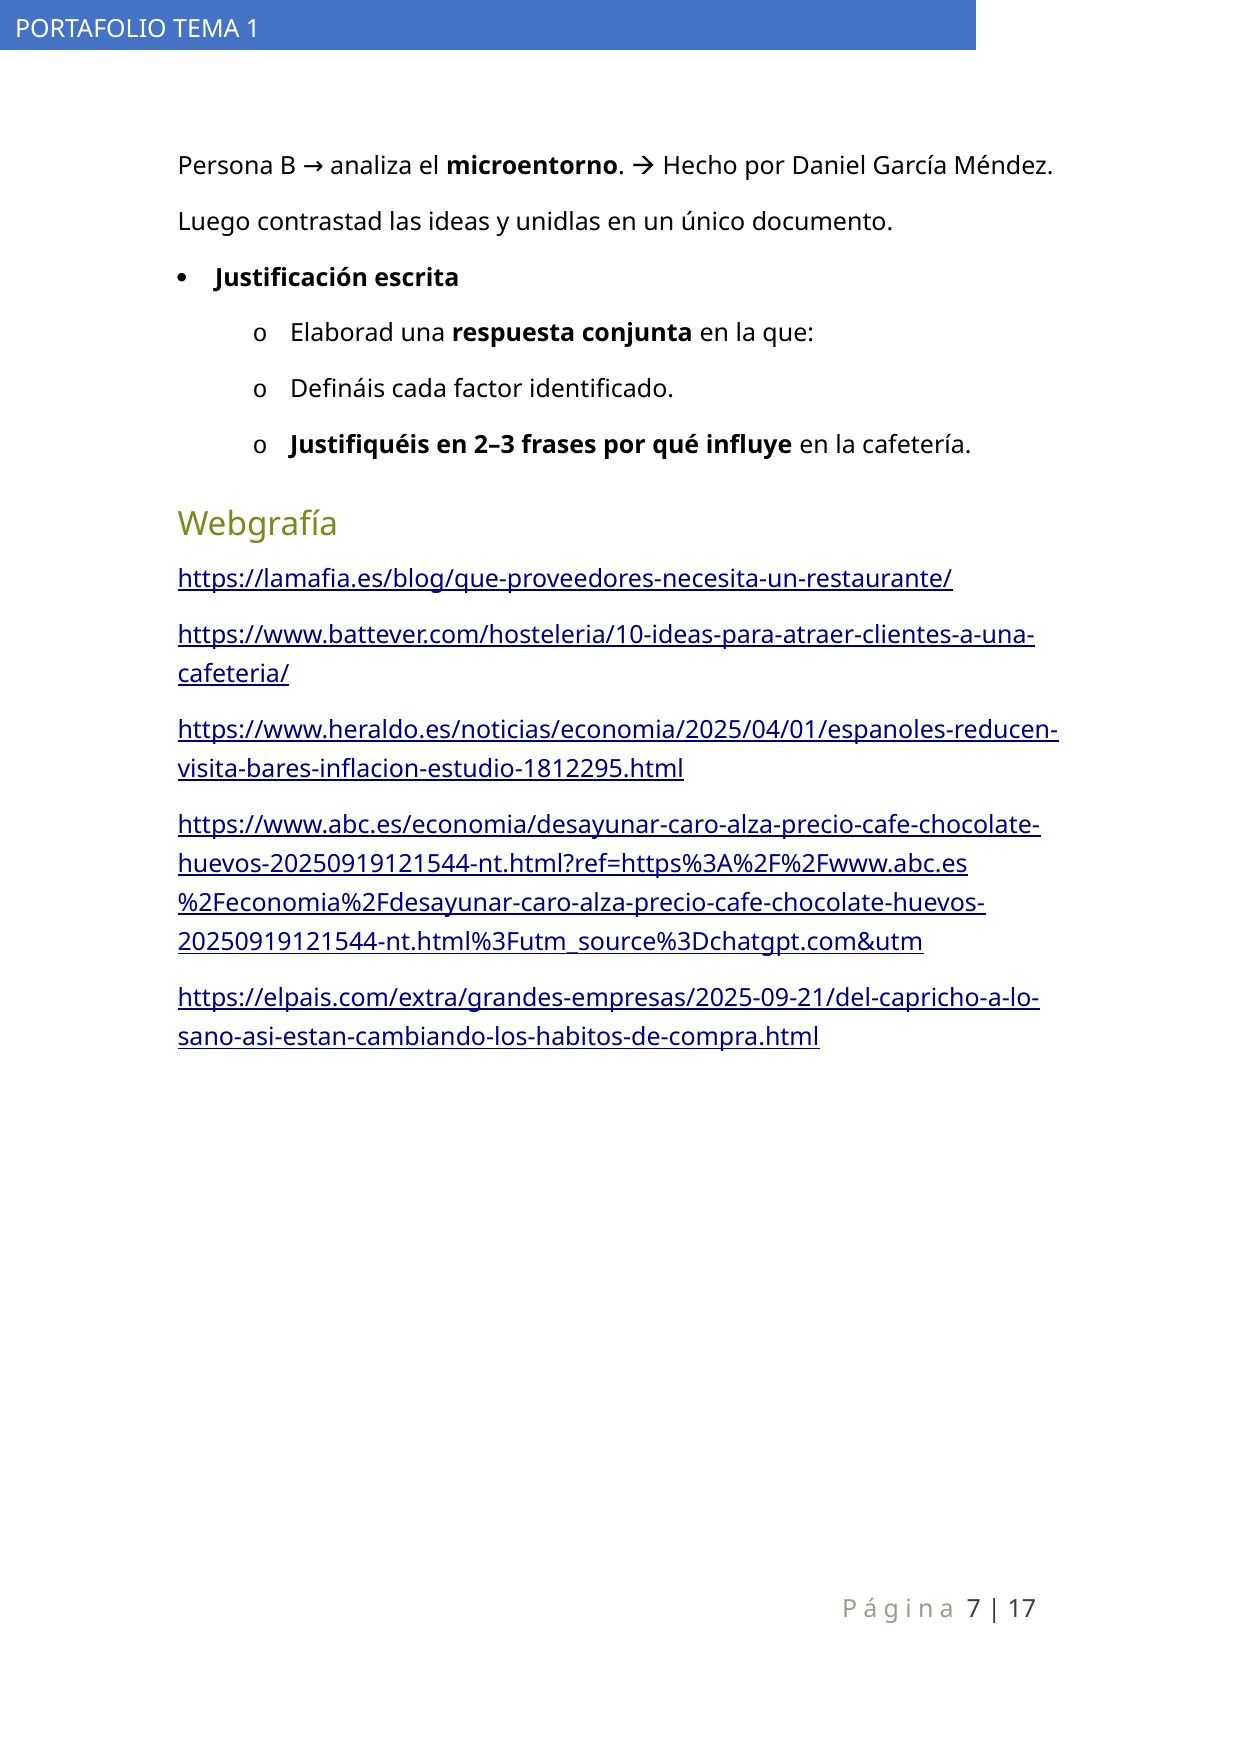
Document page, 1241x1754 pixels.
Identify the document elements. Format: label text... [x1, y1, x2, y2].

subtitle Webgrafía [177, 500, 1063, 545]
text Luego contrastad las ideas y unidlas en un único documento. [177, 203, 1063, 237]
text https://www.battever.com/hosteleria/10-ideas-para-atraer-clientes-a-una-cafeteria/ [177, 616, 1063, 689]
list Justificación escrita [177, 259, 1063, 293]
text https://www.abc.es/economia/desayunar-caro-alza-precio-cafe-chocolate-huevos-20250919121544-nt.html?ref=https%3A%2F%2Fwww.abc.es%2Feconomia%2Fdesayunar-caro-alza-precio-cafe-chocolate-huevos-20250919121544-nt.html%3Futm_source%3Dchatgpt.com&utm [177, 806, 1063, 958]
text https://www.heraldo.es/noticias/economia/2025/04/01/espanoles-reducen-visita-bares-inflacion-estudio-1812295.html [177, 711, 1063, 784]
text https://elpais.com/extra/grandes-empresas/2025-09-21/del-capricho-a-lo-sano-asi-estan-cambiando-los-habitos-de-compra.html [177, 979, 1063, 1053]
list Elaborad una respuesta conjunta en la que: [252, 315, 1063, 349]
text Persona B → analiza el microentorno.  Hecho por Daniel García Méndez. [177, 148, 1063, 182]
list Justifiquéis en 2–3 frases por qué influye en la cafetería. [252, 427, 1063, 461]
list Defináis cada factor identificado. [252, 371, 1063, 405]
text https://lamafia.es/blog/que-proveedores-necesita-un-restaurante/ [177, 560, 1063, 594]
